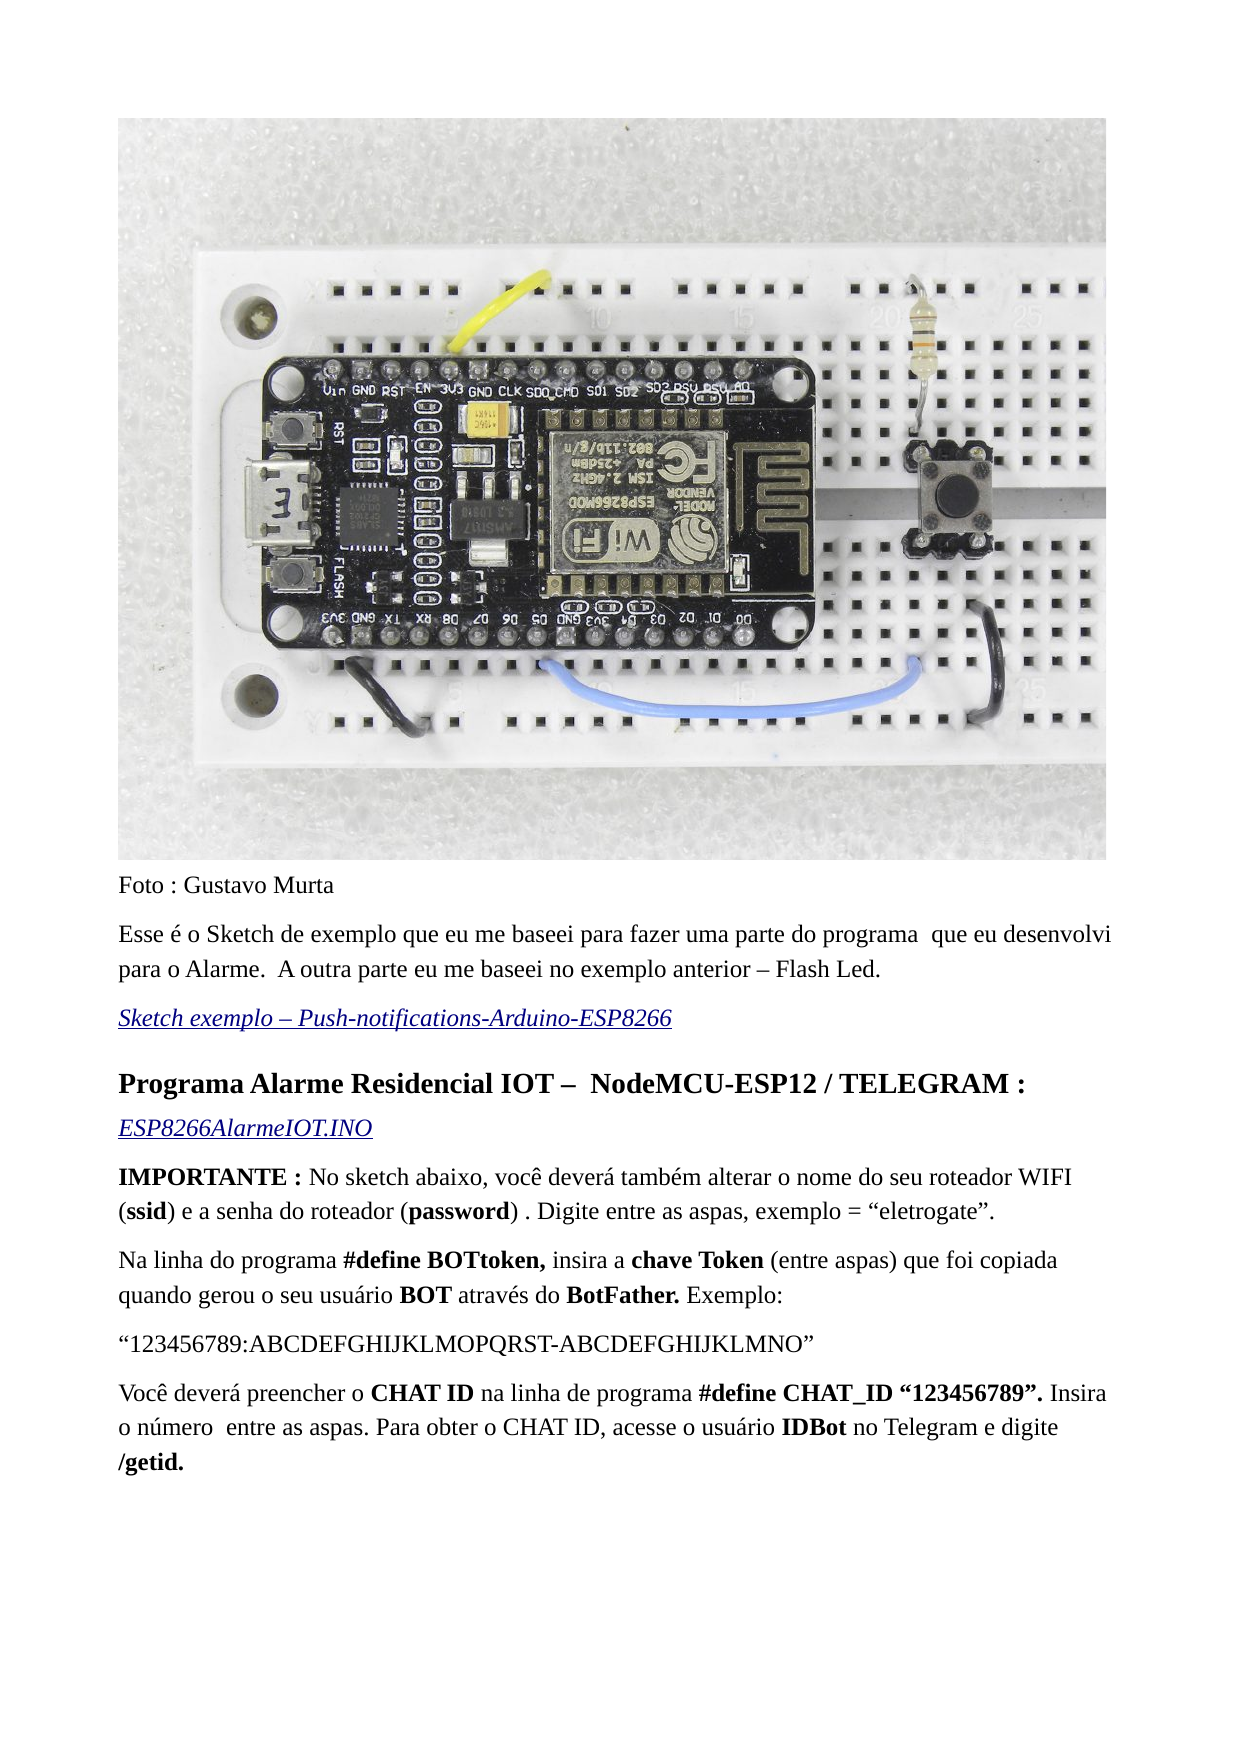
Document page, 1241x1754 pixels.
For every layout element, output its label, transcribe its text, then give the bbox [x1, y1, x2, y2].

text Sketch exemplo – Push-notifications-Arduino-ESP8266 [118, 1003, 1122, 1032]
text Esse é o Sketch de exemplo que eu me baseei para fazer uma parte do programa que eu desenvolvi para o Alarme. A outra parte eu me baseei no exemplo anterior – Flash Led. [118, 919, 1122, 983]
text Na linha do programa #define BOTtoken, insira a chave Token (entre aspas) que foi copiada quando gerou o seu usuário BOT através do BotFather. Exemplo: [118, 1245, 1122, 1308]
picture [118, 118, 1107, 860]
text Foto : Gustavo Murta [118, 118, 1122, 899]
subtitle Programa Alarme Residencial IOT – NodeMCU-ESP12 / TELEGRAM : [118, 1067, 1122, 1100]
text “123456789:ABCDEFGHIJKLMOPQRST-ABCDEFGHIJKLMNO” [118, 1329, 1122, 1357]
text Você deverá preencher o CHAT ID na linha de programa #define CHAT_ID “123456789”. Insira o número entre as aspas. Para obter o CHAT ID, acesse o usuário IDBot no Telegram e digite /getid. [118, 1378, 1122, 1476]
text IMPORTANTE : No sketch abaixo, você deverá também alterar o nome do seu roteador WIFI (ssid) e a senha do roteador (password) . Digite entre as aspas, exemplo = “eletrogate”. [118, 1162, 1122, 1225]
text ESP8266AlarmeIOT.INO [118, 1113, 1122, 1141]
